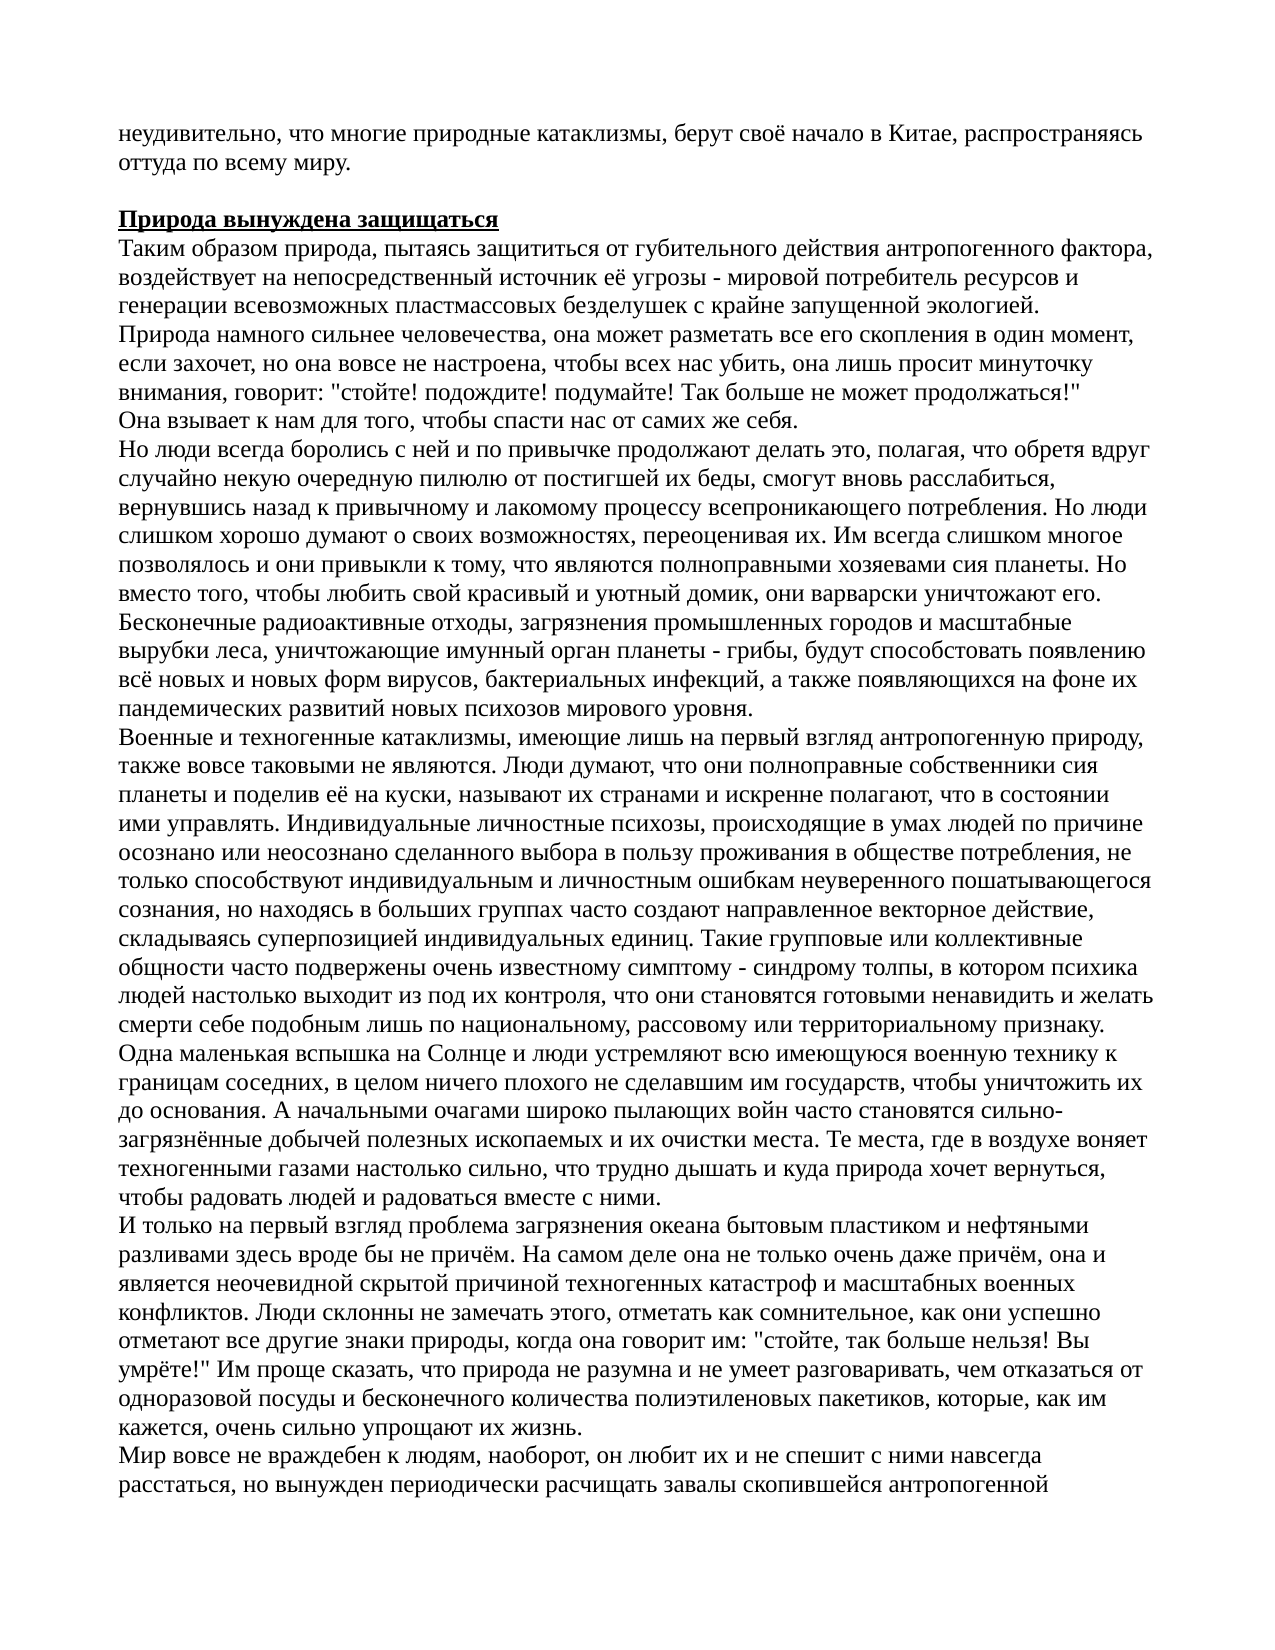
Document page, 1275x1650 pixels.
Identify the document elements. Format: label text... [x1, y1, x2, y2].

text И только на первый взгляд проблема загрязнения океана бытовым пластиком и нефтяными разливами здесь вроде бы не причём. На самом деле она не только очень даже причём, она и является неочевидной скрытой причиной техногенных катастроф и масштабных военных конфликтов. Люди склонны не замечать этого, отметать как сомнительное, как они успешно отметают все другие знаки природы, когда она говорит им: "стойте, так больше нельзя! Вы умрёте!" Им проще сказать, что природа не разумна и не умеет разговаривать, чем отказаться от одноразовой посуды и бесконечного количества полиэтиленовых пакетиков, которые, как им кажется, очень сильно упрощают их жизнь. [118, 1211, 1157, 1441]
text Таким образом природа, пытаясь защититься от губительного действия антропогенного фактора, воздействует на непосредственный источник её угрозы - мировой потребитель ресурсов и генерации всевозможных пластмассовых безделушек с крайне запущенной экологией. [118, 233, 1157, 319]
text Природа вынуждена защищаться [118, 204, 1157, 233]
text Но люди всегда боролись с ней и по привычке продолжают делать это, полагая, что обретя вдруг случайно некую очередную пилюлю от постигшей их беды, смогут вновь расслабиться, вернувшись назад к привычному и лакомому процессу всепроникающего потребления. Но люди слишком хорошо думают о своих возможностях, переоценивая их. Им всегда слишком многое позволялось и они привыкли к тому, что являются полноправными хозяевами сия планеты. Но вместо того, чтобы любить свой красивый и уютный домик, они варварски уничтожают его. Бесконечные радиоактивные отходы, загрязнения промышленных городов и масштабные вырубки леса, уничтожающие имунный орган планеты - грибы, будут способстовать появлению всё новых и новых форм вирусов, бактериальных инфекций, а также появляющихся на фоне их пандемических развитий новых психозов мирового уровня. [118, 434, 1157, 722]
text неудивительно, что многие природные катаклизмы, берут своё начало в Китае, распространяясь оттуда по всему миру. [118, 118, 1157, 176]
text Военные и техногенные катаклизмы, имеющие лишь на первый взгляд антропогенную природу, также вовсе таковыми не являются. Люди думают, что они полноправные собственники сия планеты и поделив её на куски, называют их странами и искренне полагают, что в состоянии ими управлять. Индивидуальные личностные психозы, происходящие в умах людей по причине осознано или неосознано сделанного выбора в пользу проживания в обществе потребления, не только способствуют индивидуальным и личностным ошибкам неуверенного пошатывающегося сознания, но находясь в больших группах часто создают направленное векторное действие, складываясь суперпозицией индивидуальных единиц. Такие групповые или коллективные общности часто подвержены очень известному симптому - синдрому толпы, в котором психика людей настолько выходит из под их контроля, что они становятся готовыми ненавидить и желать смерти себе подобным лишь по национальному, рассовому или территориальному признаку. Одна маленькая вспышка на Солнце и люди устремляют всю имеющуюся военную технику к границам соседних, в целом ничего плохого не сделавшим им государств, чтобы уничтожить их до основания. А начальными очагами широко пылающих войн часто становятся сильно-загрязнённые добычей полезных ископаемых и их очистки места. Те места, где в воздухе воняет техногенными газами настолько сильно, что трудно дышать и куда природа хочет вернуться, чтобы радовать людей и радоваться вместе с ними. [118, 722, 1157, 1211]
text Природа намного сильнее человечества, она может разметать все его скопления в один момент, если захочет, но она вовсе не настроена, чтобы всех нас убить, она лишь просит минуточку внимания, говорит: "стойте! подождите! подумайте! Так больше не может продолжаться!" [118, 319, 1157, 406]
text Она взывает к нам для того, чтобы спасти нас от самих же себя. [118, 406, 1157, 434]
text Мир вовсе не враждебен к людям, наоборот, он любит их и не спешит с ними навсегда расстаться, но вынужден периодически расчищать завалы скопившейся антропогенной [118, 1441, 1157, 1498]
